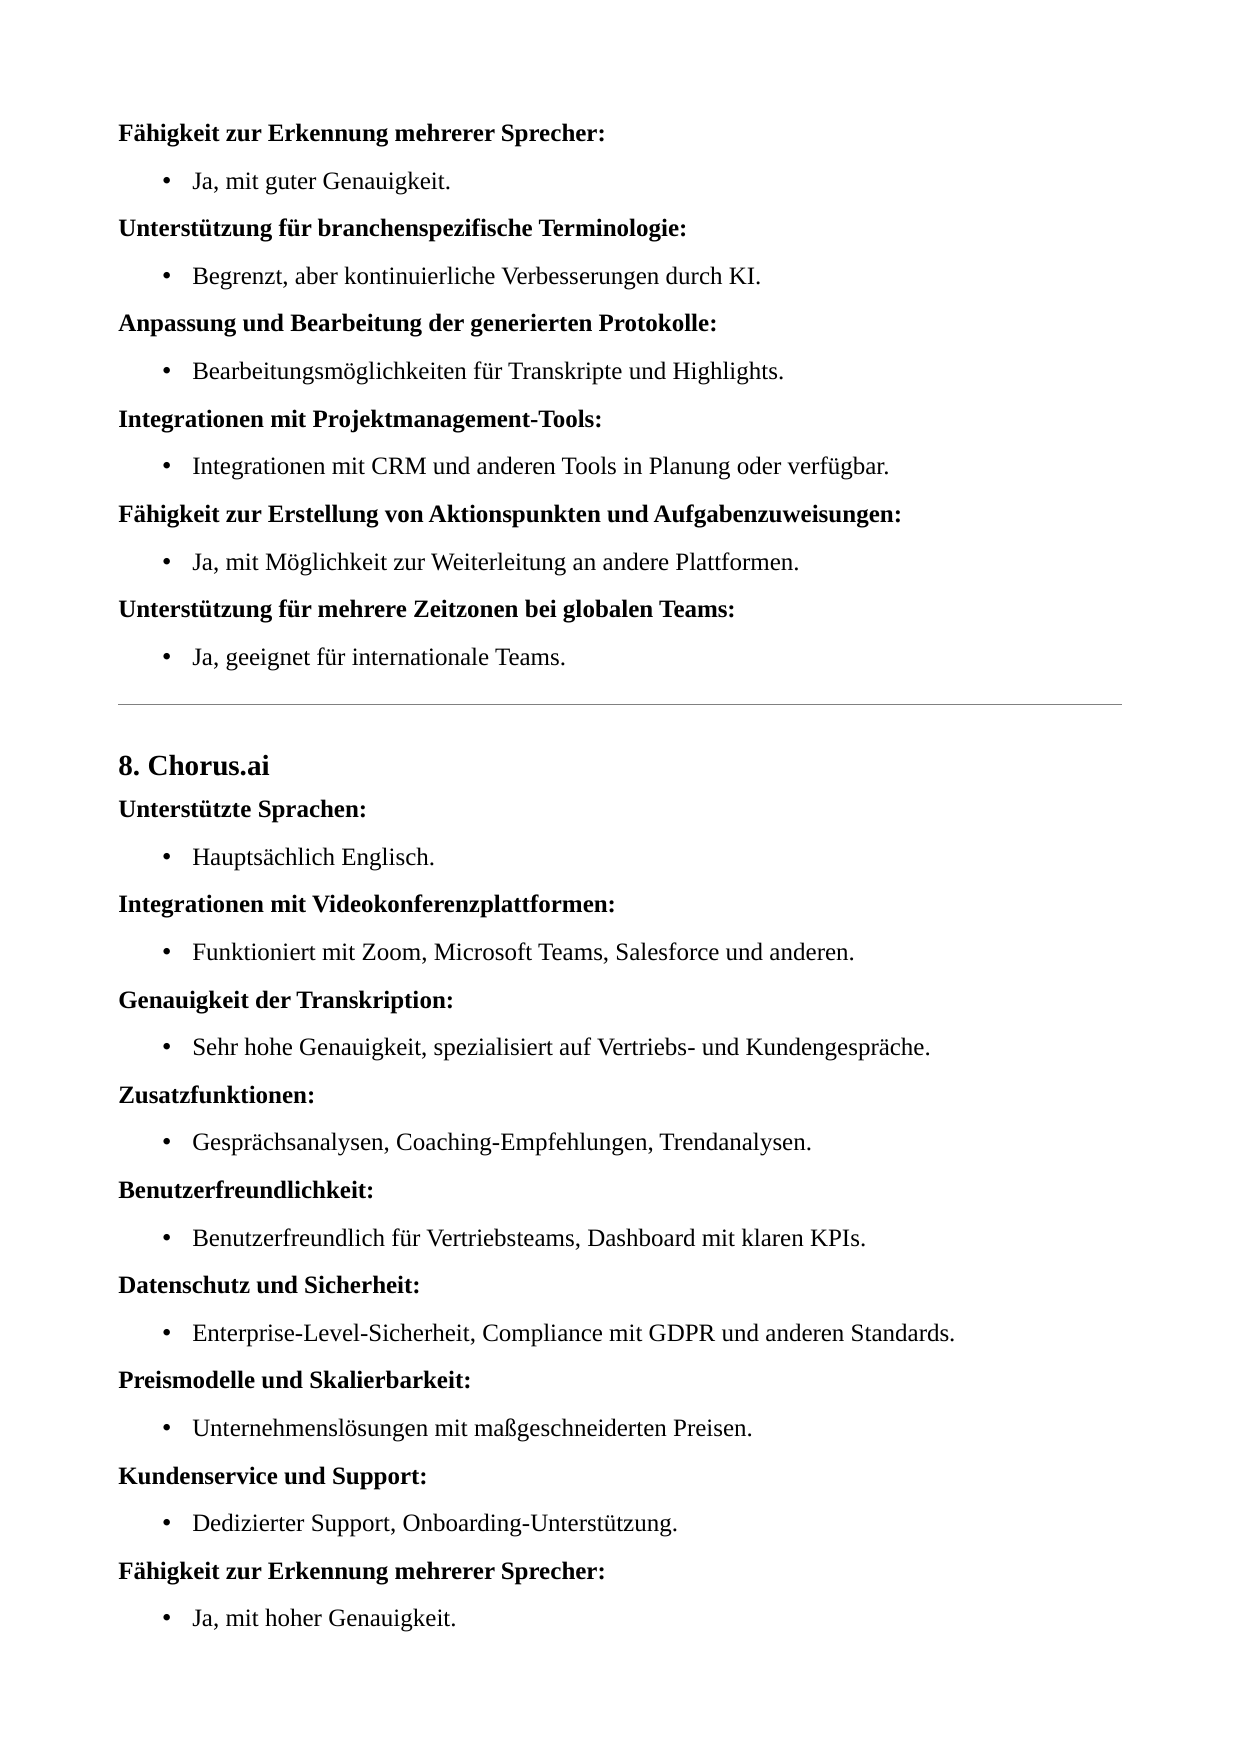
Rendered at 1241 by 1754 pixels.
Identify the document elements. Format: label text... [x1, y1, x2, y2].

text Kundenservice und Support: [118, 1461, 1122, 1489]
list Benutzerfreundlich für Vertriebsteams, Dashboard mit klaren KPIs. [162, 1223, 1122, 1251]
text Unterstützung für branchenspezifische Terminologie: [118, 213, 1122, 242]
list Ja, geeignet für internationale Teams. [162, 642, 1122, 671]
text Genauigkeit der Transkription: [118, 985, 1122, 1013]
text Integrationen mit Projektmanagement-Tools: [118, 404, 1122, 432]
list Gesprächsanalysen, Coaching-Empfehlungen, Trendanalysen. [162, 1127, 1122, 1156]
text Integrationen mit Videokonferenzplattformen: [118, 889, 1122, 918]
list Begrenzt, aber kontinuierliche Verbesserungen durch KI. [162, 261, 1122, 290]
list Funktioniert mit Zoom, Microsoft Teams, Salesforce und anderen. [162, 937, 1122, 966]
list Integrationen mit CRM und anderen Tools in Planung oder verfügbar. [162, 451, 1122, 480]
list Ja, mit guter Genauigkeit. [162, 166, 1122, 194]
text Preismodelle und Skalierbarkeit: [118, 1366, 1122, 1394]
text Anpassung und Bearbeitung der generierten Protokolle: [118, 308, 1122, 337]
list Sehr hohe Genauigkeit, spezialisiert auf Vertriebs- und Kundengespräche. [162, 1032, 1122, 1061]
text Fähigkeit zur Erkennung mehrerer Sprecher: [118, 118, 1122, 147]
list Enterprise-Level-Sicherheit, Compliance mit GDPR und anderen Standards. [162, 1318, 1122, 1347]
text Fähigkeit zur Erkennung mehrerer Sprecher: [118, 1556, 1122, 1585]
text Unterstützte Sprachen: [118, 794, 1122, 823]
list Ja, mit Möglichkeit zur Weiterleitung an andere Plattformen. [162, 547, 1122, 575]
text Benutzerfreundlichkeit: [118, 1175, 1122, 1204]
list Ja, mit hoher Genauigkeit. [162, 1603, 1122, 1632]
list Bearbeitungsmöglichkeiten für Transkripte und Highlights. [162, 356, 1122, 385]
text Unterstützung für mehrere Zeitzonen bei globalen Teams: [118, 594, 1122, 623]
list Unternehmenslösungen mit maßgeschneiderten Preisen. [162, 1413, 1122, 1442]
list Dedizierter Support, Onboarding-Unterstützung. [162, 1508, 1122, 1537]
text Zusatzfunktionen: [118, 1080, 1122, 1109]
list Hauptsächlich Englisch. [162, 842, 1122, 871]
text Datenschutz und Sicherheit: [118, 1270, 1122, 1299]
subtitle 8. Chorus.ai [118, 748, 1122, 782]
text Fähigkeit zur Erstellung von Aktionspunkten und Aufgabenzuweisungen: [118, 499, 1122, 528]
